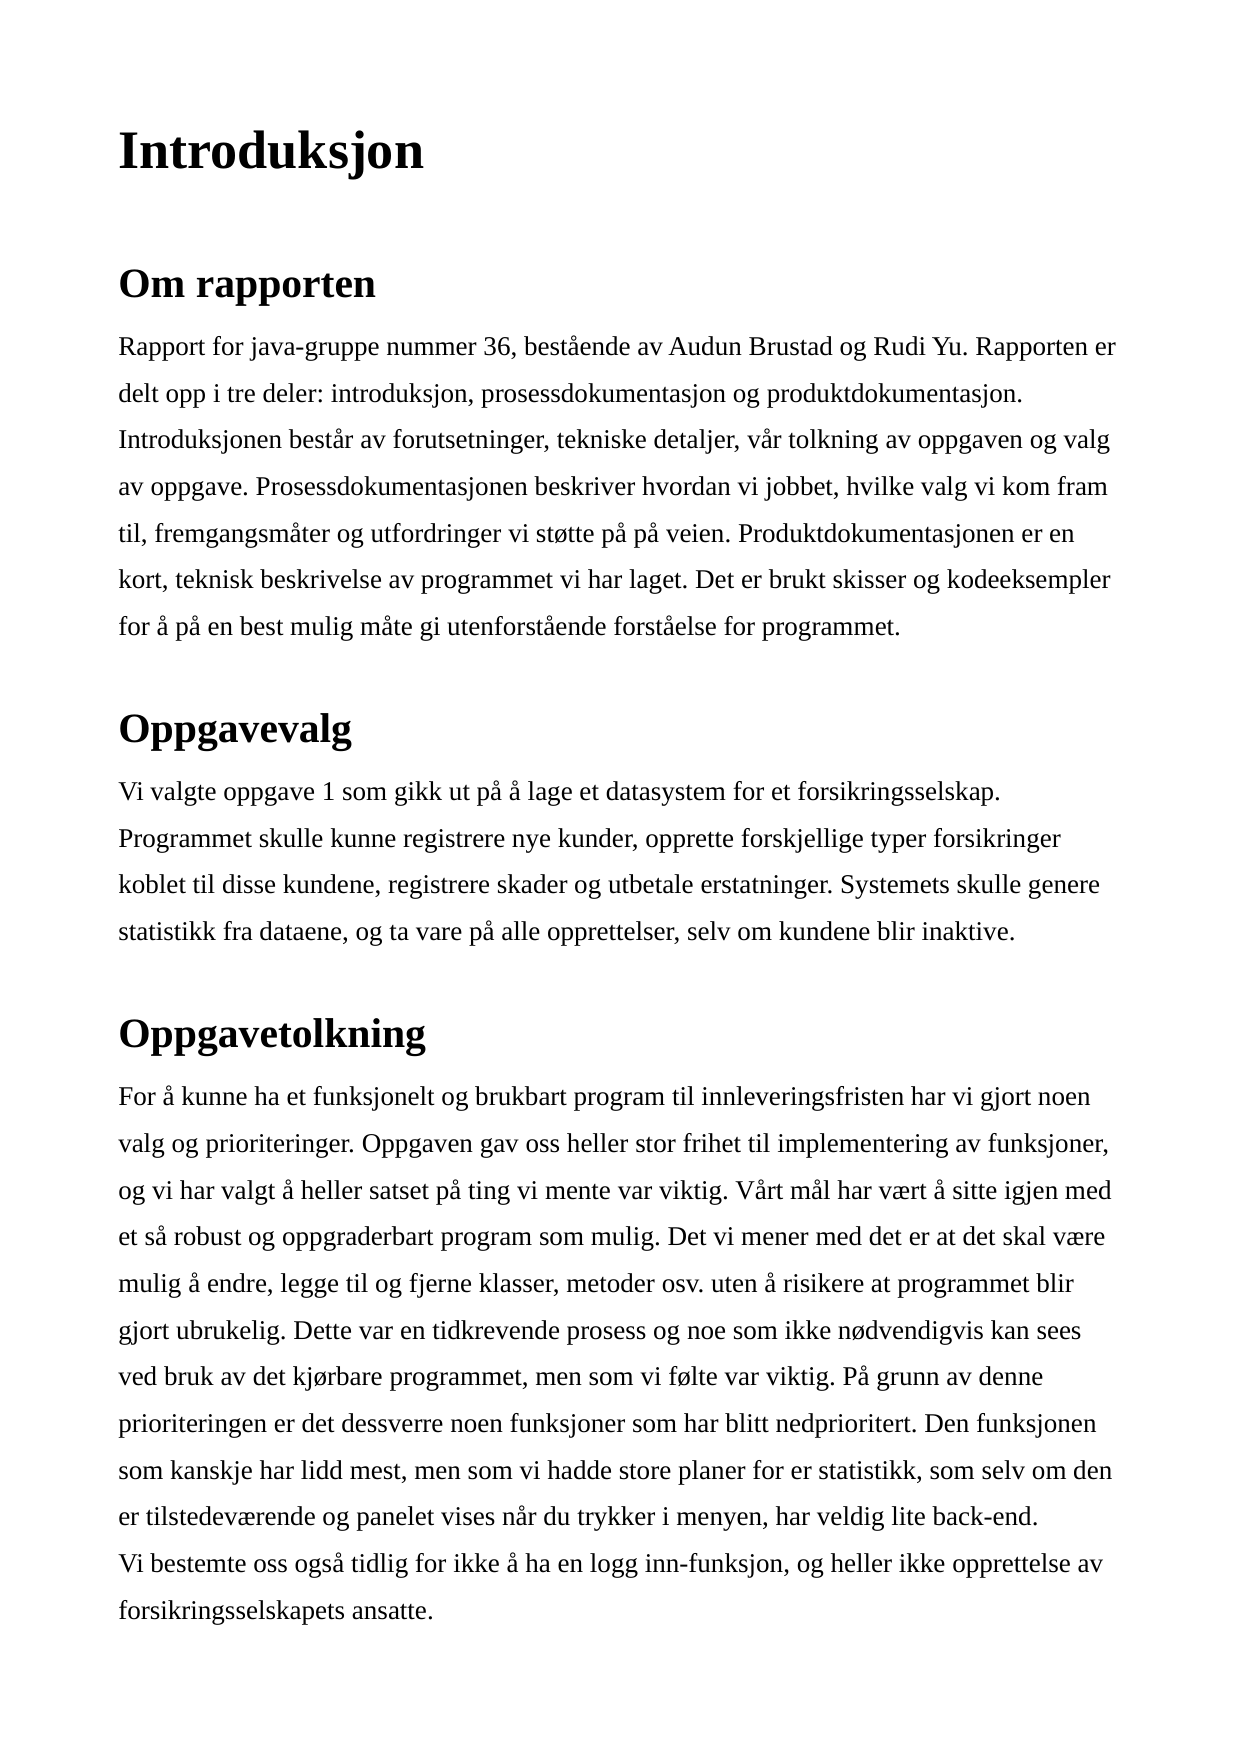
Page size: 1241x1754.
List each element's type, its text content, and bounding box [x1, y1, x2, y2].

text Rapport for java-gruppe nummer 36, bestående av Audun Brustad og Rudi Yu. Rapporten er delt opp i tre deler: introduksjon, prosessdokumentasjon og produktdokumentasjon. Introduksjonen består av forutsetninger, tekniske detaljer, vår tolkning av oppgaven og valg av oppgave. Prosessdokumentasjonen beskriver hvordan vi jobbet, hvilke valg vi kom fram til, fremgangsmåter og utfordringer vi støtte på på veien. Produktdokumentasjonen er en kort, teknisk beskrivelse av programmet vi har laget. Det er brukt skisser og kodeeksempler for å på en best mulig måte gi utenforstående forståelse for programmet. [118, 330, 1122, 641]
text Introduksjon [118, 118, 1122, 180]
text Vi bestemte oss også tidlig for ikke å ha en logg inn-funksjon, og heller ikke opprettelse av forsikringsselskapets ansatte. [118, 1547, 1122, 1625]
text Oppgavevalg [118, 703, 1122, 751]
text Vi valgte oppgave 1 som gikk ut på å lage et datasystem for et forsikringsselskap. Programmet skulle kunne registrere nye kunder, opprette forskjellige typer forsikringer koblet til disse kundene, registrere skader og utbetale erstatninger. Systemets skulle genere statistikk fra dataene, og ta vare på alle opprettelser, selv om kundene blir inaktive. [118, 775, 1122, 946]
text Oppgavetolkning [118, 1009, 1122, 1057]
text Om rapporten [118, 258, 1122, 306]
text For å kunne ha et funksjonelt og brukbart program til innleveringsfristen har vi gjort noen valg og prioriteringer. Oppgaven gav oss heller stor frihet til implementering av funksjoner, og vi har valgt å heller satset på ting vi mente var viktig. Vårt mål har vært å sitte igjen med et så robust og oppgraderbart program som mulig. Det vi mener med det er at det skal være mulig å endre, legge til og fjerne klasser, metoder osv. uten å risikere at programmet blir gjort ubrukelig. Dette var en tidkrevende prosess og noe som ikke nødvendigvis kan sees ved bruk av det kjørbare programmet, men som vi følte var viktig. På grunn av denne prioriteringen er det dessverre noen funksjoner som har blitt nedprioritert. Den funksjonen som kanskje har lidd mest, men som vi hadde store planer for er statistikk, som selv om den er tilstedeværende og panelet vises når du trykker i menyen, har veldig lite back-end. [118, 1081, 1122, 1532]
